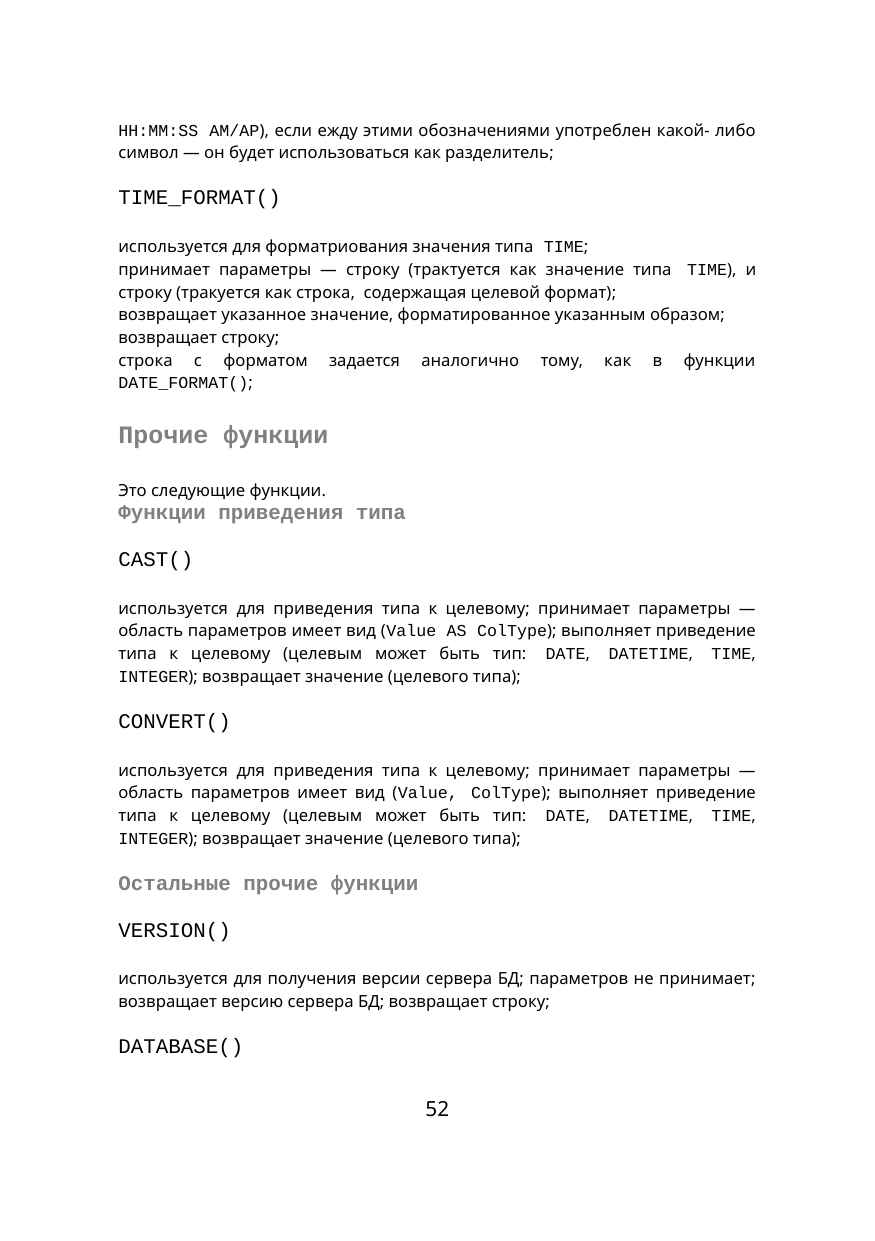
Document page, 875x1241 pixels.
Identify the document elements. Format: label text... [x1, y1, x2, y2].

text принимает параметры — строку (трактуется как значение типа TIME), и строку (тракуется как строка, содержащая целевой формат); [118, 257, 756, 303]
text Прочие функции [118, 422, 756, 451]
text DATABASE() [118, 1036, 756, 1059]
text используется для приведения типа к целевому; принимает параметры — область параметров имеет вид (Value AS ColType); выполняет приведение типа к целевому (целевым может быть тип: DATE, DATETIME, TIME, INTEGER); возвращает значение (целевого типа); [118, 596, 756, 687]
text Это следующие функции. [118, 479, 756, 502]
text возвращает указанное значение, форматированное указанным образом; [118, 303, 756, 326]
text CAST() [118, 549, 756, 573]
text VERSION() [118, 920, 756, 944]
text TIME_FORMAT() [118, 187, 756, 211]
text используется для приведения типа к целевому; принимает параметры — область параметров имеет вид (Value, ColType); выполняет приведение типа к целевому (целевым может быть тип: DATE, DATETIME, TIME, INTEGER); возвращает значение (целевого типа); [118, 758, 756, 849]
text строка с форматом задается аналогично тому, как в функции DATE_FORMAT(); [118, 348, 756, 394]
text используется для получения версии сервера БД; параметров не принимает; возвращает версию сервера БД; возвращает строку; [118, 967, 756, 1012]
text возвращает строку; [118, 326, 756, 348]
text Остальные прочие функции [118, 873, 756, 897]
text HH:MM:SS AM/AP), если ежду этими обозначениями употреблен какой- либо символ — он будет использоваться как разделитель; [118, 118, 756, 164]
text Функции приведения типа [118, 502, 756, 525]
text используется для форматриования значения типа TIME; [118, 234, 756, 257]
text CONVERT() [118, 711, 756, 735]
